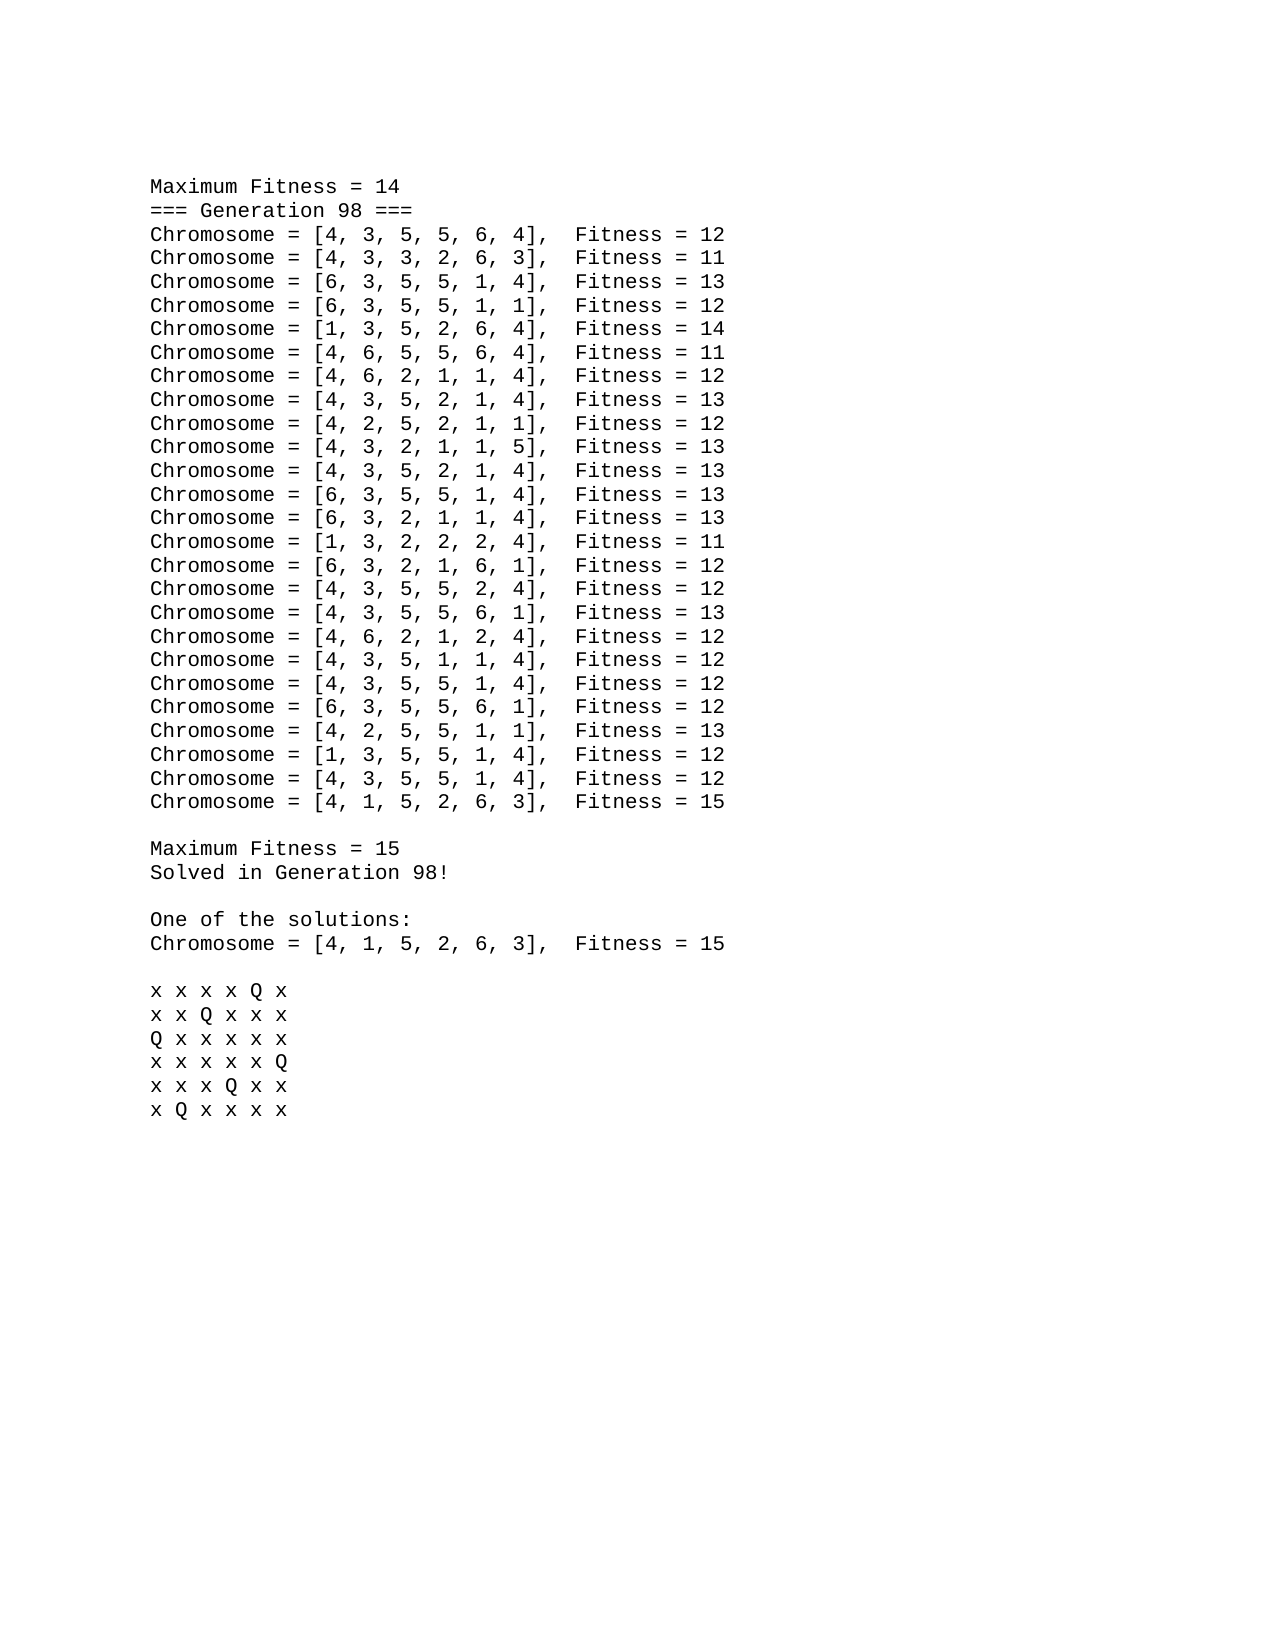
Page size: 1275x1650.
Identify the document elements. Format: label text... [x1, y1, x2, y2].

text Chromosome = [6, 3, 2, 1, 1, 4], Fitness = 13 [150, 507, 1125, 531]
text Chromosome = [4, 3, 5, 5, 1, 4], Fitness = 12 [150, 673, 1125, 697]
text Chromosome = [4, 3, 5, 5, 2, 4], Fitness = 12 [150, 578, 1125, 602]
text x x x x x Q [150, 1051, 1125, 1075]
text x Q x x x x [150, 1098, 1125, 1122]
text Chromosome = [4, 1, 5, 2, 6, 3], Fitness = 15 [150, 791, 1125, 815]
text Chromosome = [4, 3, 5, 5, 1, 4], Fitness = 12 [150, 767, 1125, 791]
text One of the solutions: [150, 909, 1125, 933]
text Chromosome = [1, 3, 5, 5, 1, 4], Fitness = 12 [150, 744, 1125, 767]
text Chromosome = [6, 3, 5, 5, 1, 1], Fitness = 12 [150, 294, 1125, 318]
text Chromosome = [4, 1, 5, 2, 6, 3], Fitness = 15 [150, 933, 1125, 957]
text Chromosome = [4, 6, 2, 1, 1, 4], Fitness = 12 [150, 366, 1125, 389]
text Chromosome = [4, 2, 5, 2, 1, 1], Fitness = 12 [150, 413, 1125, 436]
text Maximum Fitness = 14 [150, 176, 1125, 200]
text x x Q x x x [150, 1004, 1125, 1028]
text Chromosome = [6, 3, 5, 5, 6, 1], Fitness = 12 [150, 697, 1125, 720]
text Chromosome = [4, 3, 2, 1, 1, 5], Fitness = 13 [150, 436, 1125, 460]
text Chromosome = [4, 2, 5, 5, 1, 1], Fitness = 13 [150, 720, 1125, 744]
text Maximum Fitness = 15 [150, 838, 1125, 862]
text Chromosome = [4, 3, 5, 5, 6, 4], Fitness = 12 [150, 224, 1125, 247]
text Chromosome = [1, 3, 5, 2, 6, 4], Fitness = 14 [150, 318, 1125, 342]
text Chromosome = [6, 3, 2, 1, 6, 1], Fitness = 12 [150, 555, 1125, 578]
text Chromosome = [4, 3, 5, 2, 1, 4], Fitness = 13 [150, 389, 1125, 413]
text Chromosome = [4, 6, 2, 1, 2, 4], Fitness = 12 [150, 626, 1125, 649]
text Solved in Generation 98! [150, 862, 1125, 886]
text Q x x x x x [150, 1028, 1125, 1051]
text Chromosome = [4, 3, 5, 5, 6, 1], Fitness = 13 [150, 602, 1125, 626]
text Chromosome = [4, 3, 5, 2, 1, 4], Fitness = 13 [150, 460, 1125, 484]
text Chromosome = [1, 3, 2, 2, 2, 4], Fitness = 11 [150, 531, 1125, 555]
text Chromosome = [6, 3, 5, 5, 1, 4], Fitness = 13 [150, 271, 1125, 294]
text === Generation 98 === [150, 200, 1125, 224]
text Chromosome = [4, 3, 3, 2, 6, 3], Fitness = 11 [150, 247, 1125, 271]
text Chromosome = [6, 3, 5, 5, 1, 4], Fitness = 13 [150, 484, 1125, 507]
text Chromosome = [4, 3, 5, 1, 1, 4], Fitness = 12 [150, 649, 1125, 673]
text Chromosome = [4, 6, 5, 5, 6, 4], Fitness = 11 [150, 342, 1125, 366]
text x x x Q x x [150, 1075, 1125, 1098]
text x x x x Q x [150, 980, 1125, 1004]
